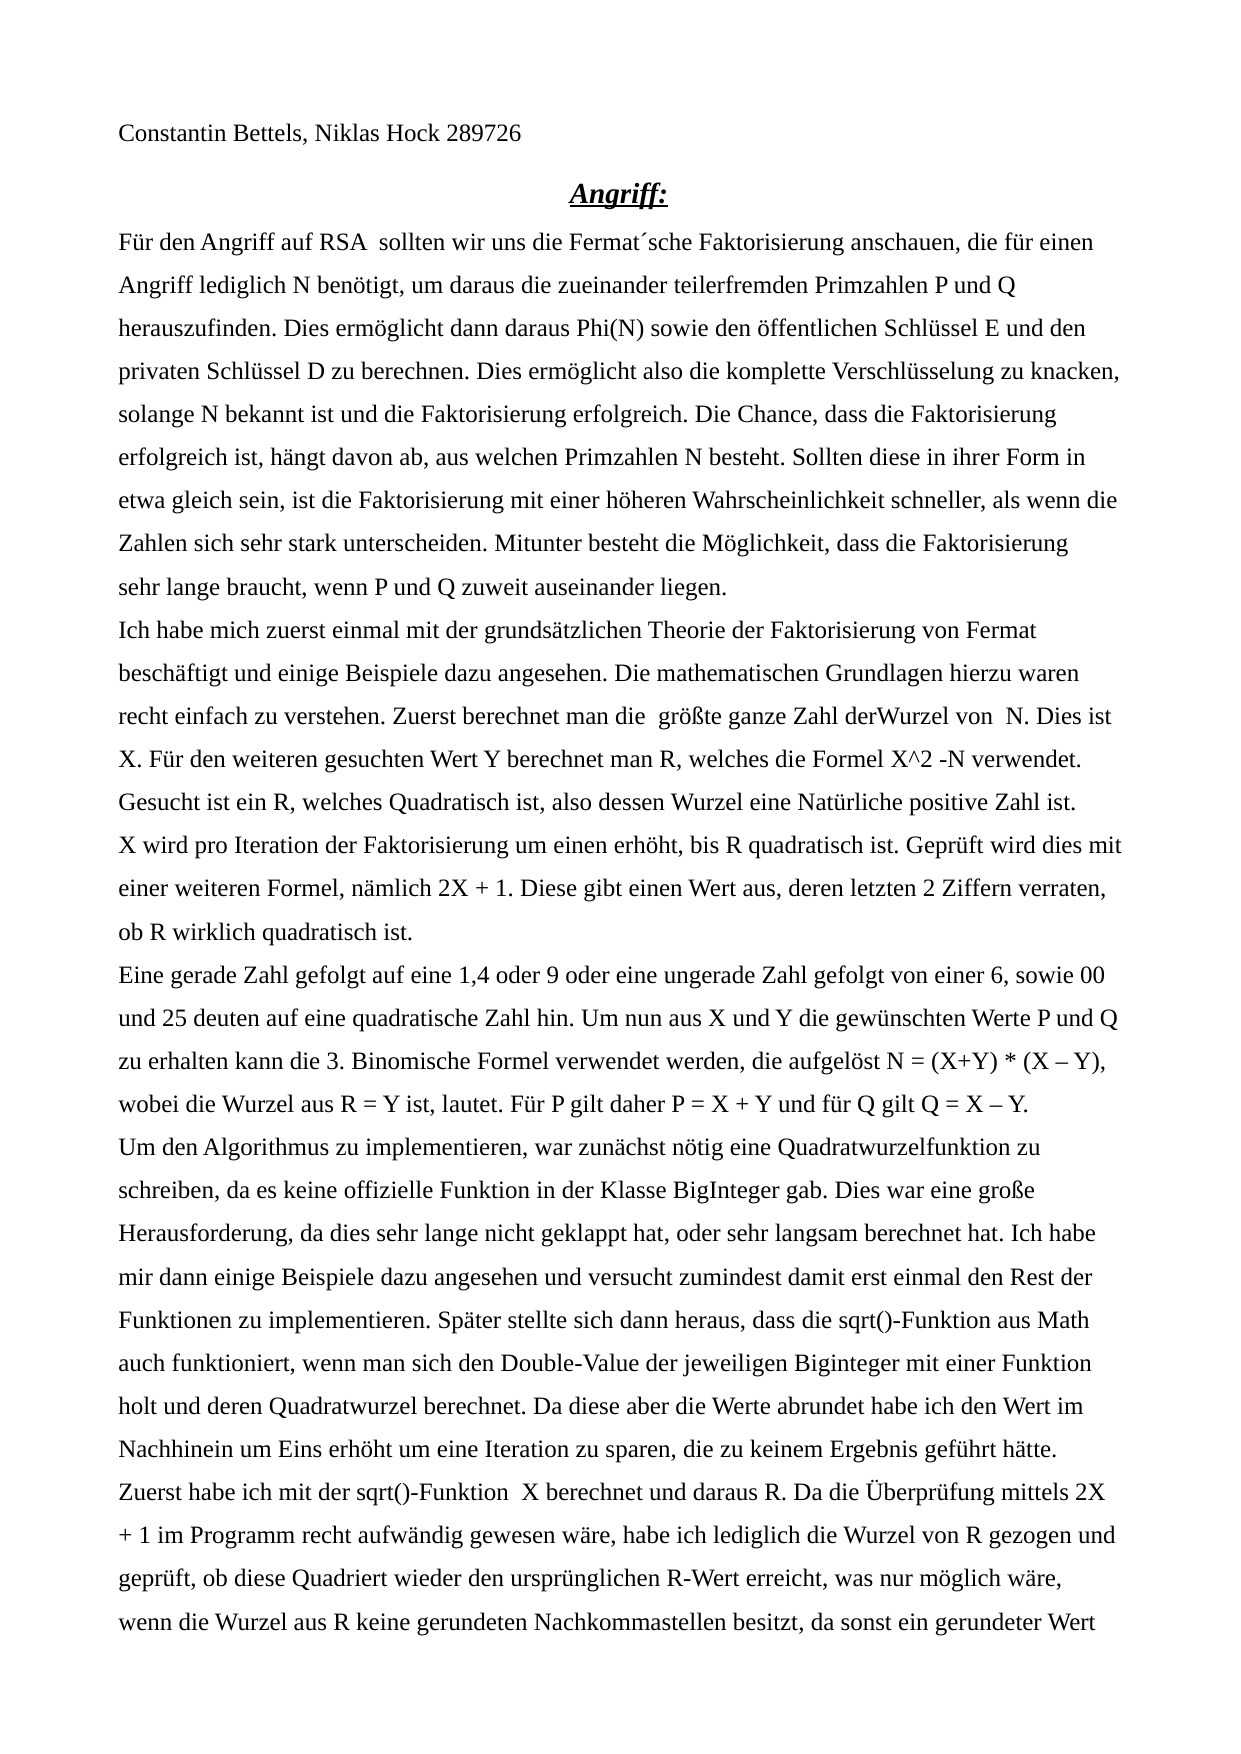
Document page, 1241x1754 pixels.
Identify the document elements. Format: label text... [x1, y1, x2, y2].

text X wird pro Iteration der Faktorisierung um einen erhöht, bis R quadratisch ist. Geprüft wird dies mit einer weiteren Formel, nämlich 2X + 1. Diese gibt einen Wert aus, deren letzten 2 Ziffern verraten, ob R wirklich quadratisch ist. [118, 830, 1122, 945]
text Eine gerade Zahl gefolgt auf eine 1,4 oder 9 oder eine ungerade Zahl gefolgt von einer 6, sowie 00 und 25 deuten auf eine quadratische Zahl hin. Um nun aus X und Y die gewünschten Werte P und Q zu erhalten kann die 3. Binomische Formel verwendet werden, die aufgelöst N = (X+Y) * (X – Y), wobei die Wurzel aus R = Y ist, lautet. Für P gilt daher P = X + Y und für Q gilt Q = X – Y. [118, 960, 1122, 1118]
text Um den Algorithmus zu implementieren, war zunächst nötig eine Quadratwurzelfunktion zu schreiben, da es keine offizielle Funktion in der Klasse BigInteger gab. Dies war eine große Herausforderung, da dies sehr lange nicht geklappt hat, oder sehr langsam berechnet hat. Ich habe mir dann einige Beispiele dazu angesehen und versucht zumindest damit erst einmal den Rest der Funktionen zu implementieren. Später stellte sich dann heraus, dass die sqrt()-Funktion aus Math auch funktioniert, wenn man sich den Double-Value der jeweiligen Biginteger mit einer Funktion holt und deren Quadratwurzel berechnet. Da diese aber die Werte abrundet habe ich den Wert im Nachhinein um Eins erhöht um eine Iteration zu sparen, die zu keinem Ergebnis geführt hätte. [118, 1132, 1122, 1463]
text Angriff: [118, 176, 1122, 210]
text Zuerst habe ich mit der sqrt()-Funktion X berechnet und daraus R. Da die Überprüfung mittels 2X + 1 im Programm recht aufwändig gewesen wäre, habe ich lediglich die Wurzel von R gezogen und geprüft, ob diese Quadriert wieder den ursprünglichen R-Wert erreicht, was nur möglich wäre, wenn die Wurzel aus R keine gerundeten Nachkommastellen besitzt, da sonst ein gerundeter Wert [118, 1477, 1122, 1635]
text Für den Angriff auf RSA sollten wir uns die Fermat´sche Faktorisierung anschauen, die für einen Angriff lediglich N benötigt, um daraus die zueinander teilerfremden Primzahlen P und Q herauszufinden. Dies ermöglicht dann daraus Phi(N) sowie den öffentlichen Schlüssel E und den privaten Schlüssel D zu berechnen. Dies ermöglicht also die komplette Verschlüsselung zu knacken, solange N bekannt ist und die Faktorisierung erfolgreich. Die Chance, dass die Faktorisierung erfolgreich ist, hängt davon ab, aus welchen Primzahlen N besteht. Sollten diese in ihrer Form in etwa gleich sein, ist die Faktorisierung mit einer höheren Wahrscheinlichkeit schneller, als wenn die Zahlen sich sehr stark unterscheiden. Mitunter besteht die Möglichkeit, dass die Faktorisierung sehr lange braucht, wenn P und Q zuweit auseinander liegen. Ich habe mich zuerst einmal mit der grundsätzlichen Theorie der Faktorisierung von Fermat beschäftigt und einige Beispiele dazu angesehen. Die mathematischen Grundlagen hierzu waren recht einfach zu verstehen. Zuerst berechnet man die größte ganze Zahl derWurzel von N. Dies ist X. Für den weiteren gesuchten Wert Y berechnet man R, welches die Formel X^2 -N verwendet. Gesucht ist ein R, welches Quadratisch ist, also dessen Wurzel eine Natürliche positive Zahl ist. [118, 227, 1122, 816]
